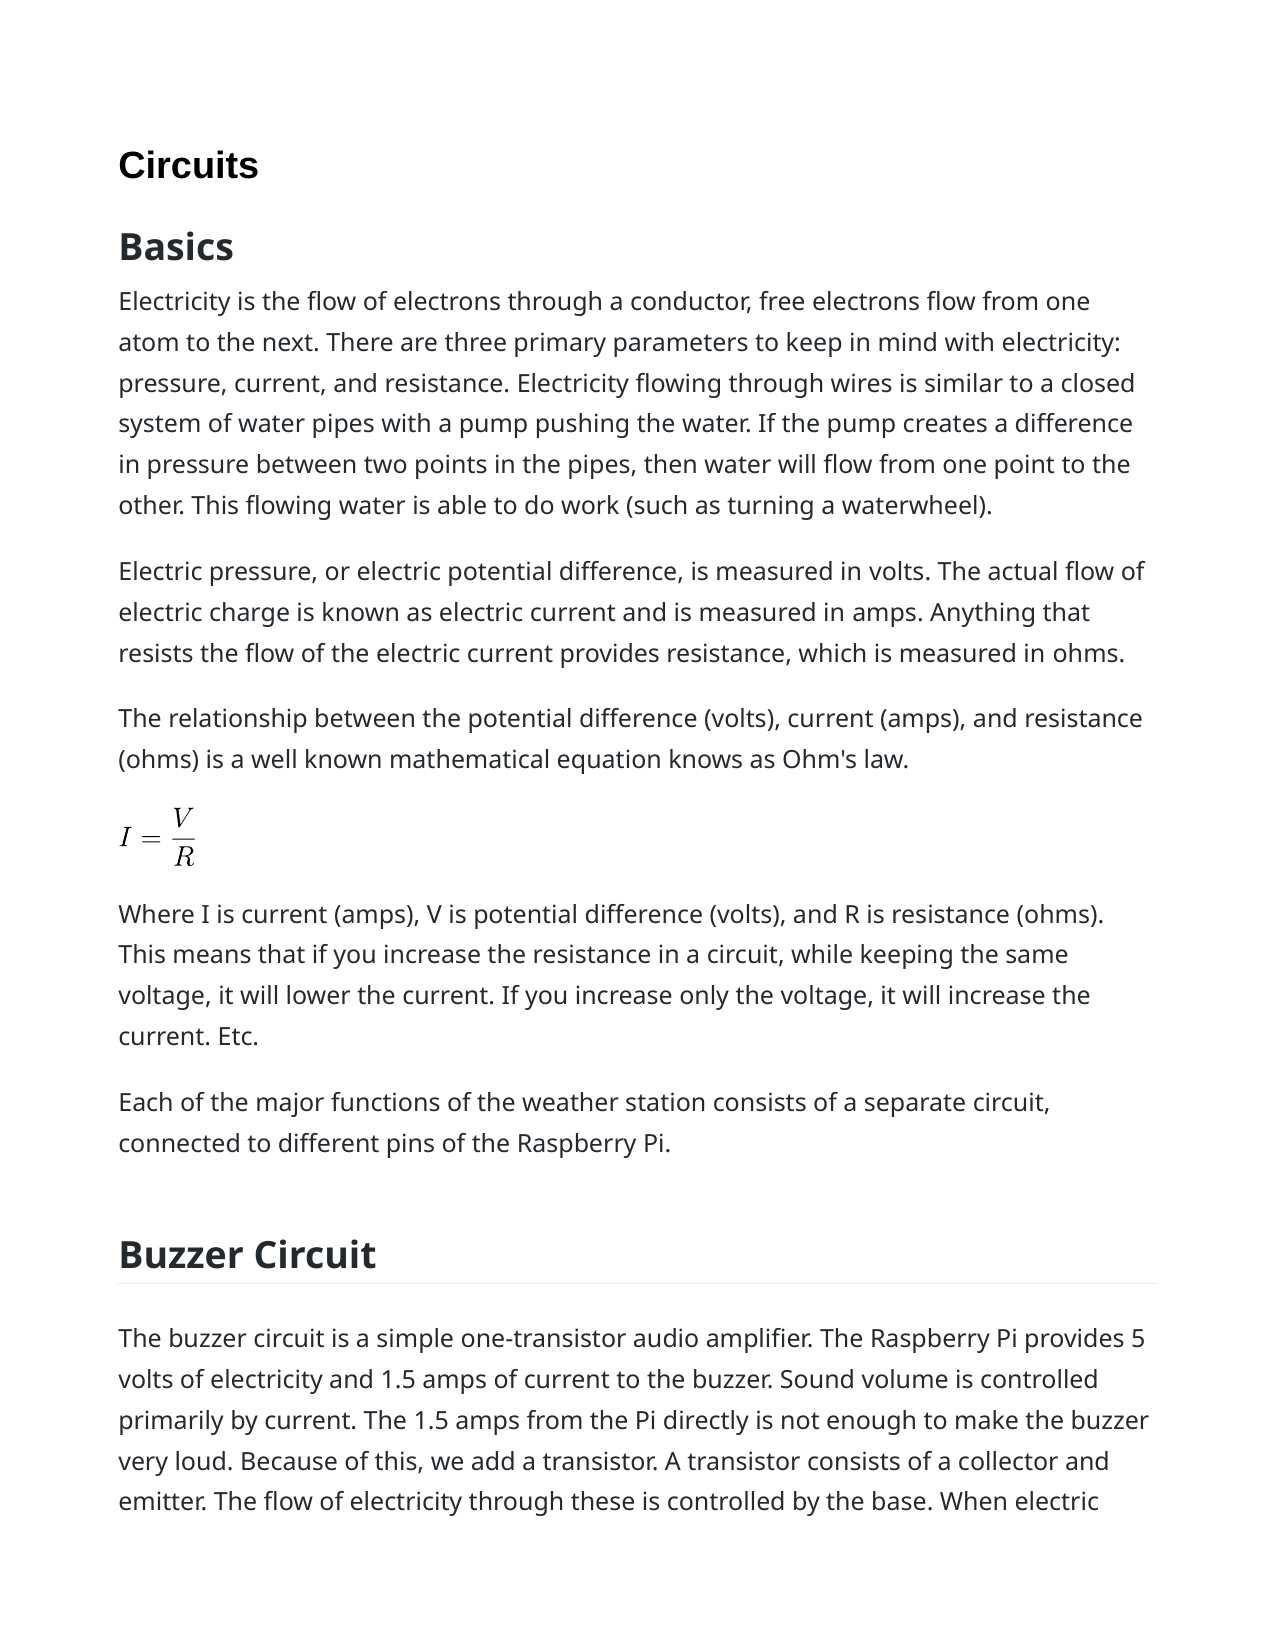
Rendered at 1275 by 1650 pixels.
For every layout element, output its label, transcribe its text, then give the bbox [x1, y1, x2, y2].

text The buzzer circuit is a simple one-transistor audio amplifier. The Raspberry Pi provides 5 volts of electricity and 1.5 amps of current to the buzzer. Sound volume is controlled primarily by current. The 1.5 amps from the Pi directly is not enough to make the buzzer very loud. Because of this, we add a transistor. A transistor consists of a collector and emitter. The flow of electricity through these is controlled by the base. When electric [118, 1321, 1157, 1518]
subtitle Basics [118, 220, 1157, 271]
text Where I is current (amps), V is potential difference (volts), and R is resistance (ohms). This means that if you increase the resistance in a circuit, while keeping the same voltage, it will lower the current. If you increase only the voltage, it will increase the current. Etc. [118, 896, 1157, 1053]
text Each of the major functions of the weather station consists of a separate circuit, connected to different pins of the Raspberry Pi. [118, 1085, 1157, 1159]
text Electric pressure, or electric potential difference, is measured in volts. The actual flow of electric charge is known as electric current and is measured in amps. Anything that resists the flow of the electric current provides resistance, which is measured in ohms. [118, 554, 1157, 669]
text The relationship between the potential difference (volts), current (amps), and resistance (ohms) is a well known mathematical equation knows as Ohm's law. [118, 701, 1157, 776]
text Electricity is the flow of electrons through a conductor, free electrons flow from one atom to the next. There are three primary parameters to keep in mind with electricity: pressure, current, and resistance. Electricity flowing through wires is similar to a closed system of water pipes with a pump pushing the water. If the pump creates a difference in pressure between two points in the pipes, then water will flow from one point to the other. This flowing water is able to do work (such as turning a waterwheel). [118, 284, 1157, 522]
subtitle Buzzer Circuit [118, 1229, 1157, 1283]
subtitle Circuits [118, 143, 1157, 187]
